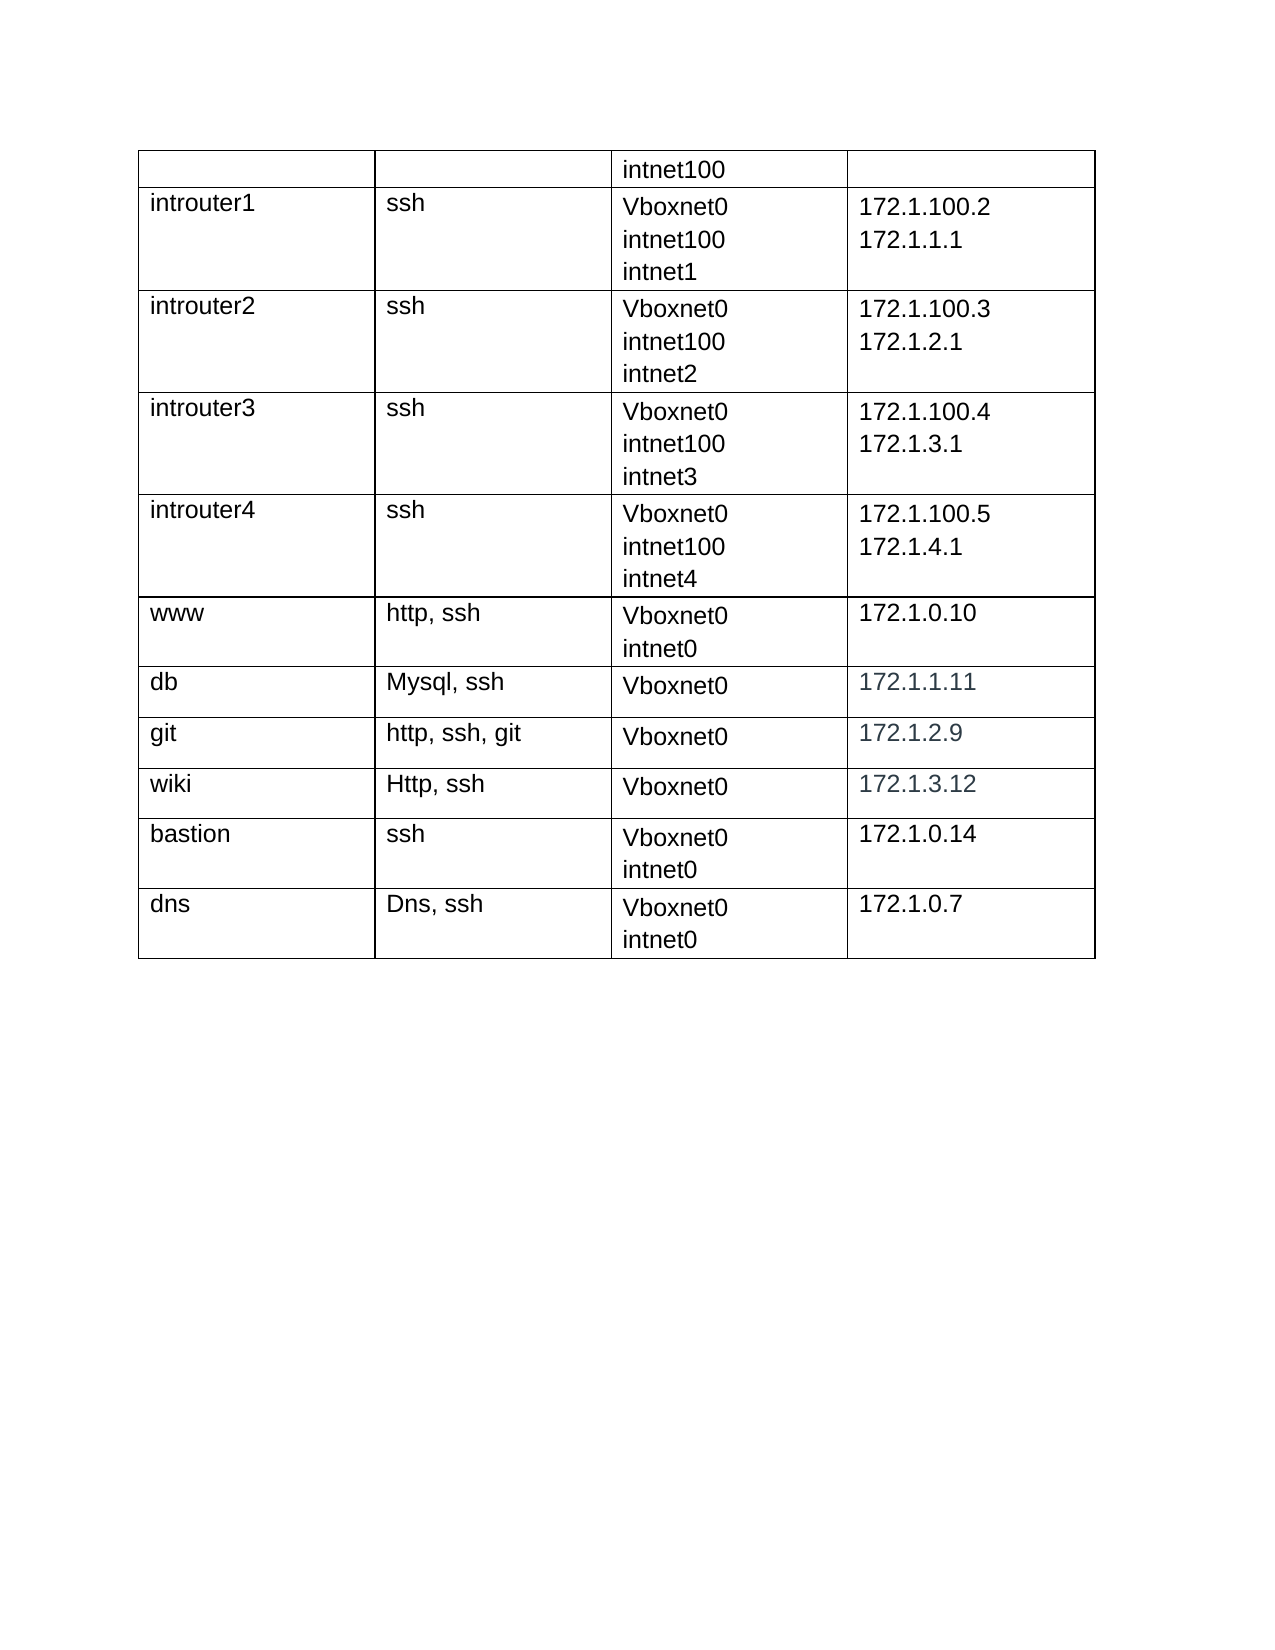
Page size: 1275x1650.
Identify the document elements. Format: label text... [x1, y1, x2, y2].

table_cell git [139, 718, 374, 767]
table_cell Vboxnet0 intnet100 intnet3 [612, 393, 847, 494]
table_cell Dns, ssh [376, 889, 611, 958]
table_cell [376, 151, 611, 187]
table_cell ssh [376, 495, 611, 596]
table_cell [139, 151, 374, 187]
table_cell introuter2 [139, 291, 374, 392]
table_cell Vboxnet0 intnet100 intnet4 [612, 495, 847, 596]
table_cell www [139, 598, 374, 666]
table_cell Vboxnet0 intnet0 [612, 889, 847, 958]
table_cell introuter1 [139, 188, 374, 289]
table_cell 172.1.3.12 [848, 769, 1094, 818]
table_cell http, ssh, git [376, 718, 611, 767]
table_cell http, ssh [376, 598, 611, 666]
table_cell 172.1.2.9 [848, 718, 1094, 767]
table_cell Http, ssh [376, 769, 611, 818]
table_cell ssh [376, 188, 611, 289]
table_cell 172.1.100.5 172.1.4.1 [848, 495, 1094, 596]
table_cell Vboxnet0 [612, 769, 847, 818]
table_cell intnet100 [612, 151, 847, 187]
table_cell 172.1.100.4 172.1.3.1 [848, 393, 1094, 494]
table_cell Vboxnet0 intnet0 [612, 819, 847, 888]
table_cell bastion [139, 819, 374, 888]
table_cell Vboxnet0 [612, 667, 847, 717]
table_cell introuter3 [139, 393, 374, 494]
table_cell dns [139, 889, 374, 958]
table_cell ssh [376, 291, 611, 392]
table_cell Vboxnet0 intnet0 [612, 598, 847, 666]
table_cell Mysql, ssh [376, 667, 611, 717]
table_cell Vboxnet0 [612, 718, 847, 767]
table_cell db [139, 667, 374, 717]
table_cell Vboxnet0 intnet100 intnet2 [612, 291, 847, 392]
table_cell 172.1.0.10 [848, 598, 1094, 666]
table_cell 172.1.100.2 172.1.1.1 [848, 188, 1094, 289]
table_cell ssh [376, 393, 611, 494]
table_cell 172.1.1.11 [848, 667, 1094, 717]
table_cell [848, 151, 1094, 187]
table_cell ssh [376, 819, 611, 888]
table_cell wiki [139, 769, 374, 818]
table_cell 172.1.0.7 [848, 889, 1094, 958]
table_cell Vboxnet0 intnet100 intnet1 [612, 188, 847, 289]
table_cell 172.1.0.14 [848, 819, 1094, 888]
table_cell 172.1.100.3 172.1.2.1 [848, 291, 1094, 392]
table_cell introuter4 [139, 495, 374, 596]
